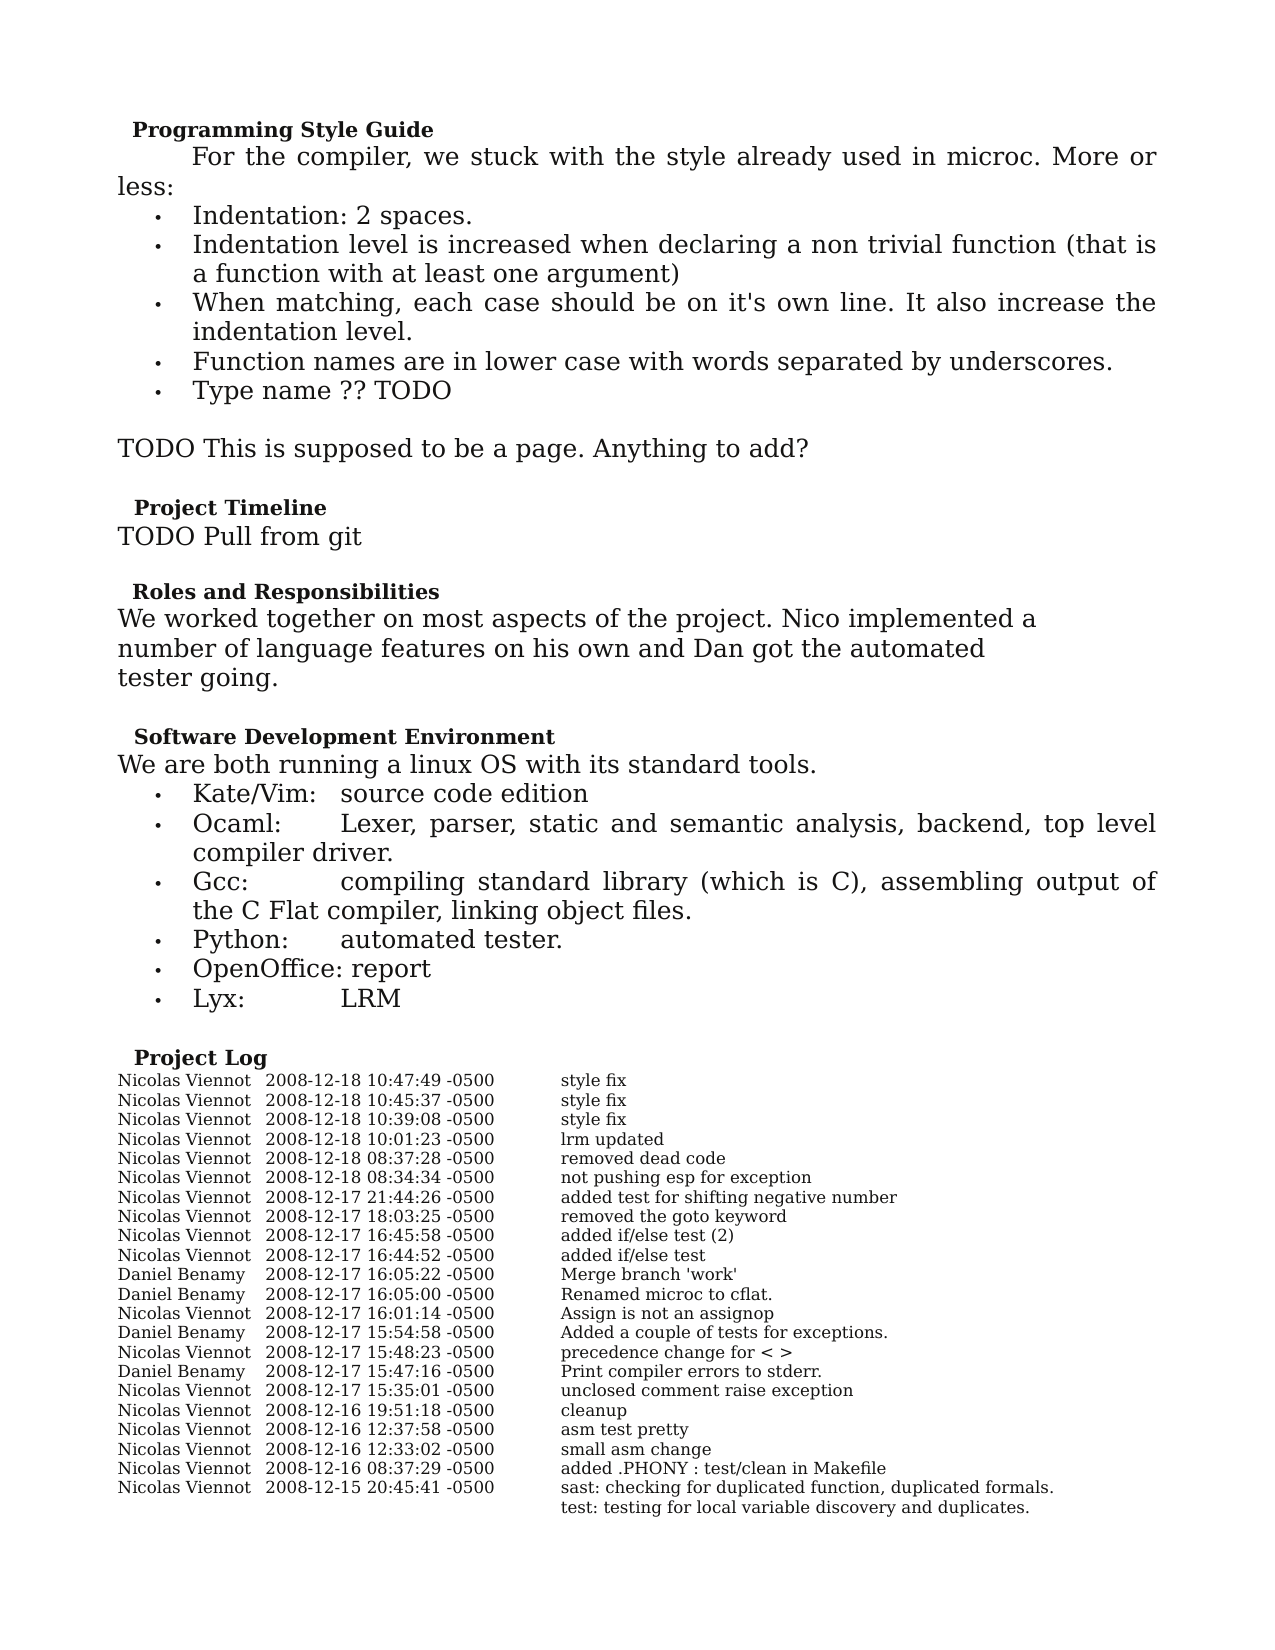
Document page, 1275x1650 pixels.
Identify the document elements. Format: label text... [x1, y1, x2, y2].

text tester going. [117, 663, 1157, 692]
text Daniel Benamy 2008-12-17 16:05:00 -0500 Renamed microc to cflat. [117, 1284, 1157, 1304]
list Indentation level is increased when declaring a non trivial function (that is a function with at least one argument) [155, 230, 1157, 288]
text Roles and Responsibilities [117, 580, 1157, 604]
text We are both running a linux OS with its standard tools. [117, 750, 1157, 779]
text number of language features on his own and Dan got the automated [117, 634, 1157, 663]
text Nicolas Viennot 2008-12-18 10:01:23 -0500 lrm updated [117, 1129, 1157, 1149]
list Ocaml: Lexer, parser, static and semantic analysis, backend, top level compiler driver. [155, 809, 1157, 867]
text Nicolas Viennot 2008-12-15 20:45:41 -0500 sast: checking for duplicated function, duplicated formals. [117, 1478, 1157, 1497]
text Project Timeline [117, 493, 1157, 522]
list When matching, each case should be on it's own line. It also increase the indentation level. [155, 288, 1157, 347]
text For the compiler, we stuck with the style already used in microc. More or less: [117, 143, 1157, 201]
list Gcc: compiling standard library (which is C), assembling output of the C Flat compiler, linking object files. [155, 867, 1157, 925]
text Nicolas Viennot 2008-12-17 16:01:14 -0500 Assign is not an assignop [117, 1304, 1157, 1323]
text Nicolas Viennot 2008-12-17 15:35:01 -0500 unclosed comment raise exception [117, 1381, 1157, 1401]
text Nicolas Viennot 2008-12-17 16:44:52 -0500 added if/else test [117, 1246, 1157, 1265]
text Programming Style Guide [117, 118, 1157, 143]
text Daniel Benamy 2008-12-17 16:05:22 -0500 Merge branch 'work' [117, 1265, 1157, 1284]
text Project Log [117, 1042, 1157, 1071]
text Nicolas Viennot 2008-12-18 08:34:34 -0500 not pushing esp for exception [117, 1168, 1157, 1187]
list Python: automated tester. [155, 925, 1157, 954]
text Nicolas Viennot 2008-12-16 19:51:18 -0500 cleanup [117, 1401, 1157, 1420]
text Nicolas Viennot 2008-12-16 12:33:02 -0500 small asm change [117, 1439, 1157, 1459]
list Type name ?? TODO [155, 376, 1157, 405]
list Indentation: 2 spaces. [155, 201, 1157, 230]
text Nicolas Viennot 2008-12-17 21:44:26 -0500 added test for shifting negative number [117, 1187, 1157, 1207]
text Nicolas Viennot 2008-12-16 08:37:29 -0500 added .PHONY : test/clean in Makefile [117, 1459, 1157, 1478]
text Daniel Benamy 2008-12-17 15:47:16 -0500 Print compiler errors to stderr. [117, 1362, 1157, 1381]
text Nicolas Viennot 2008-12-17 16:45:58 -0500 added if/else test (2) [117, 1226, 1157, 1246]
text Nicolas Viennot 2008-12-18 10:47:49 -0500 style fix [117, 1071, 1157, 1091]
text Nicolas Viennot 2008-12-18 10:45:37 -0500 style fix [117, 1091, 1157, 1110]
text TODO This is supposed to be a page. Anything to add? [117, 434, 1157, 463]
text Software Development Environment [117, 721, 1157, 750]
text We worked together on most aspects of the project. Nico implemented a [117, 604, 1157, 634]
list Function names are in lower case with words separated by underscores. [155, 347, 1157, 376]
text Daniel Benamy 2008-12-17 15:54:58 -0500 Added a couple of tests for exceptions. [117, 1323, 1157, 1342]
list Lyx: LRM [155, 984, 1157, 1013]
text test: testing for local variable discovery and duplicates. [117, 1497, 1157, 1517]
text Nicolas Viennot 2008-12-17 18:03:25 -0500 removed the goto keyword [117, 1207, 1157, 1226]
text Nicolas Viennot 2008-12-17 15:48:23 -0500 precedence change for < > [117, 1342, 1157, 1362]
text Nicolas Viennot 2008-12-18 10:39:08 -0500 style fix [117, 1110, 1157, 1129]
list OpenOffice: report [155, 954, 1157, 984]
list Kate/Vim: source code edition [155, 779, 1157, 809]
text TODO Pull from git [117, 522, 1157, 551]
text Nicolas Viennot 2008-12-16 12:37:58 -0500 asm test pretty [117, 1420, 1157, 1439]
text Nicolas Viennot 2008-12-18 08:37:28 -0500 removed dead code [117, 1149, 1157, 1168]
